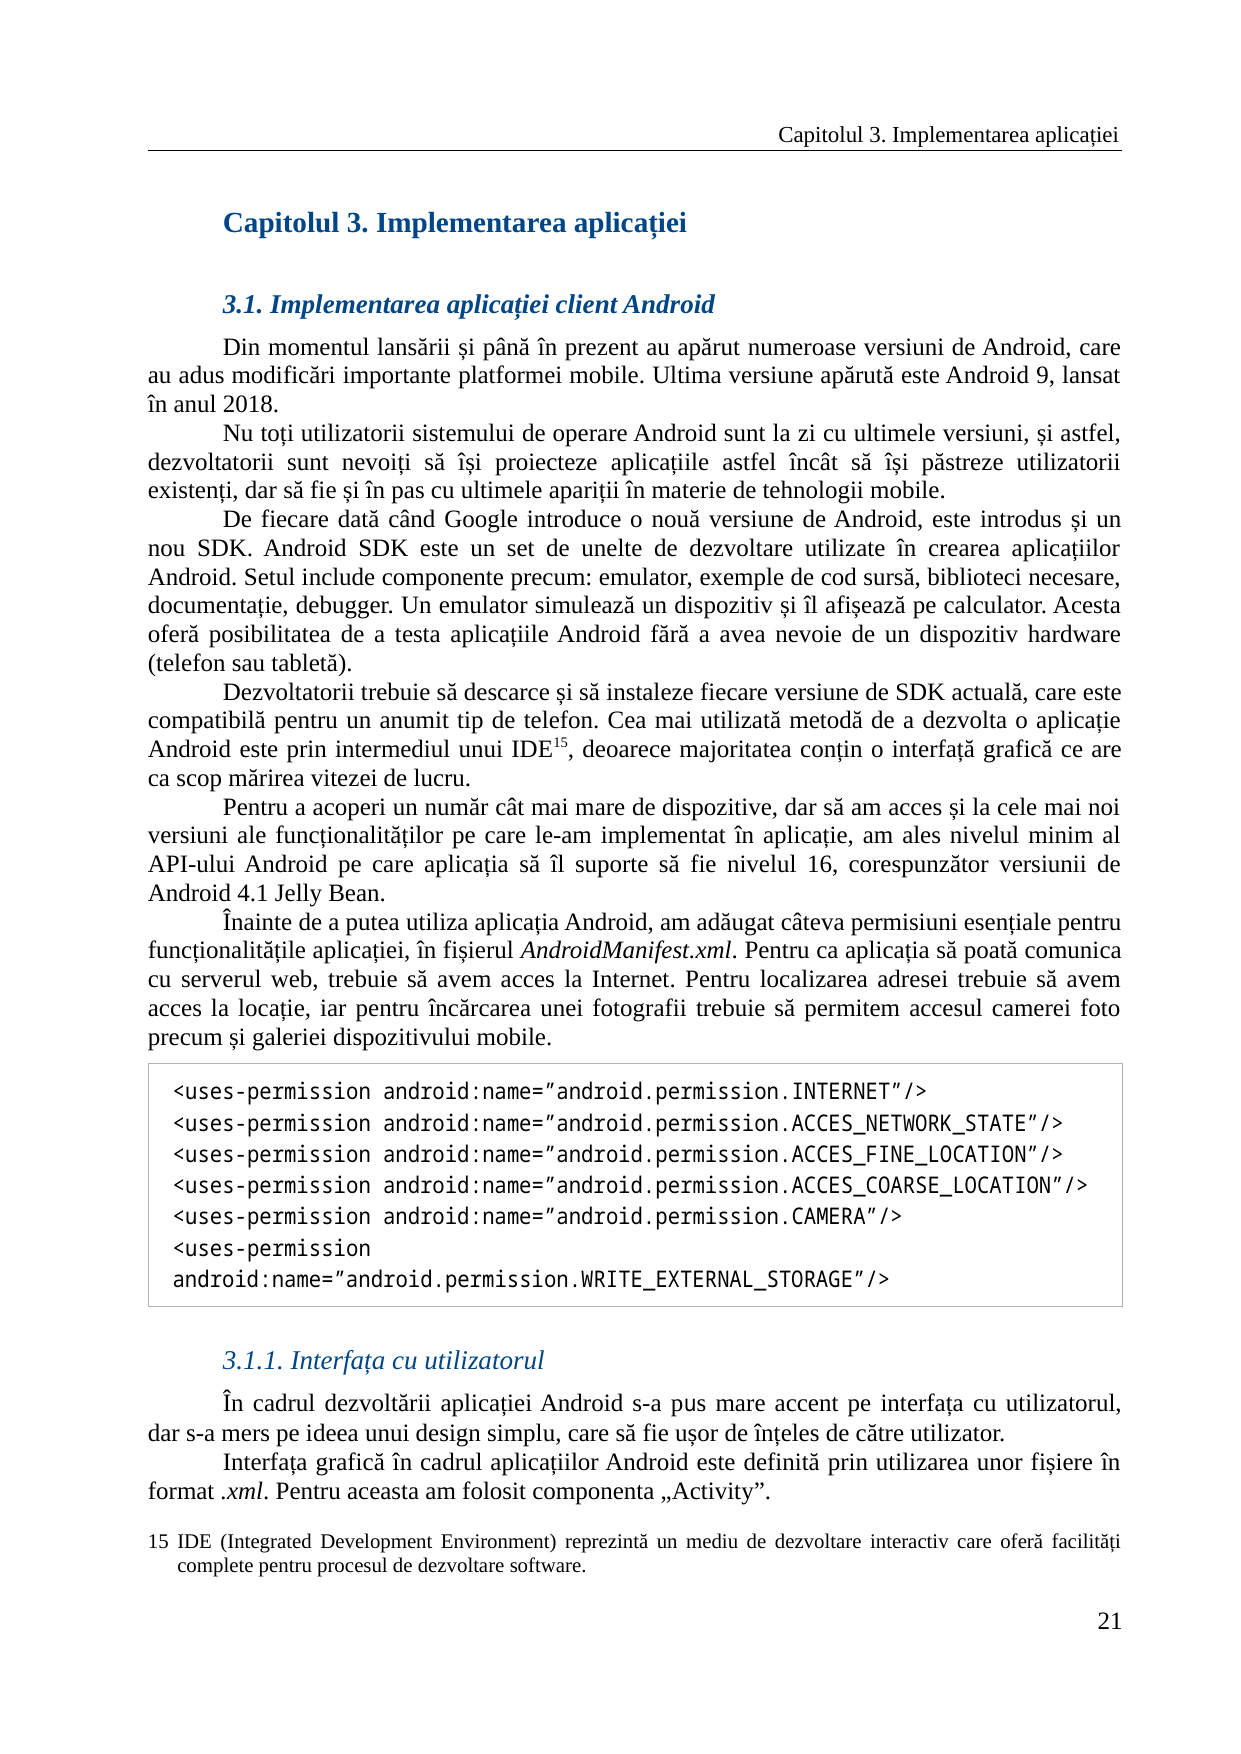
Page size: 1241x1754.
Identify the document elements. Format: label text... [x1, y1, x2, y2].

text Pentru a acoperi un număr cât mai mare de dispozitive, dar să am acces și la cele mai noi versiuni ale funcționalităților pe care le-am implementat în aplicație, am ales nivelul minim al API-ului Android pe care aplicația să îl suporte să fie nivelul 16, corespunzător versiunii de Android 4.1 Jelly Bean. [148, 792, 1122, 907]
subtitle Interfața cu utilizatorul [223, 1344, 1122, 1375]
subtitle Implementarea aplicației client Android [223, 288, 1122, 319]
text În cadrul dezvoltării aplicației Android s-a pus mare accent pe interfața cu utilizatorul, dar s-a mers pe ideea unui design simplu, care să fie ușor de înțeles de către utilizator. [148, 1387, 1122, 1447]
text <uses-permission android:name=”android.permission.INTERNET”/> [149, 1064, 1122, 1094]
text Interfața grafică în cadrul aplicațiilor Android este definită prin utilizarea unor fișiere în format .xml. Pentru aceasta am folosit componenta „Activity”. [148, 1447, 1122, 1505]
text <uses-permission android:name=”android.permission.ACCES_COARSE_LOCATION”/> [149, 1157, 1122, 1188]
text IDE (Integrated Development Environment) reprezintă un mediu de dezvoltare interactiv care oferă facilități complete pentru procesul de dezvoltare software. [148, 1529, 1122, 1577]
text De fiecare dată când Google introduce o nouă versiune de Android, este introdus și un nou SDK. Android SDK este un set de unelte de dezvoltare utilizate în crearea aplicațiilor Android. Setul include componente precum: emulator, exemple de cod sursă, biblioteci necesare, documentație, debugger. Un emulator simulează un dispozitiv și îl afișează pe calculator. Acesta oferă posibilitatea de a testa aplicațiile Android fără a avea nevoie de un dispozitiv hardware (telefon sau tabletă). [148, 504, 1122, 677]
subtitle Implementarea aplicației [148, 205, 1122, 238]
text <uses-permission android:name=”android.permission.CAMERA”/> [149, 1188, 1122, 1219]
text Înainte de a putea utiliza aplicația Android, am adăugat câteva permisiuni esențiale pentru funcționalitățile aplicației, în fișierul AndroidManifest.xml. Pentru ca aplicația să poată comunica cu serverul web, trebuie să avem acces la Internet. Pentru localizarea adresei trebuie să avem acces la locație, iar pentru încărcarea unei fotografii trebuie să permitem accesul camerei foto precum și galeriei dispozitivului mobile. [148, 907, 1122, 1050]
text <uses-permission android:name=”android.permission.WRITE_EXTERNAL_STORAGE”/> [149, 1219, 1122, 1306]
text <uses-permission android:name=”android.permission.ACCES_FINE_LOCATION”/> [149, 1125, 1122, 1157]
text <uses-permission android:name=”android.permission.ACCES_NETWORK_STATE”/> [149, 1094, 1122, 1125]
text Dezvoltatorii trebuie să descarce și să instaleze fiecare versiune de SDK actuală, care este compatibilă pentru un anumit tip de telefon. Cea mai utilizată metodă de a dezvolta o aplicație Android este prin intermediul unui IDE, deoarece majoritatea conțin o interfață grafică ce are ca scop mărirea vitezei de lucru. [148, 677, 1122, 792]
text Din momentul lansării și până în prezent au apărut numeroase versiuni de Android, care au adus modificări importante platformei mobile. Ultima versiune apărută este Android 9, lansat în anul 2018. [148, 332, 1122, 418]
text Nu toți utilizatorii sistemului de operare Android sunt la zi cu ultimele versiuni, și astfel, dezvoltatorii sunt nevoiți să își proiecteze aplicațiile astfel încât să își păstreze utilizatorii existenți, dar să fie și în pas cu ultimele apariții în materie de tehnologii mobile. [148, 418, 1122, 504]
